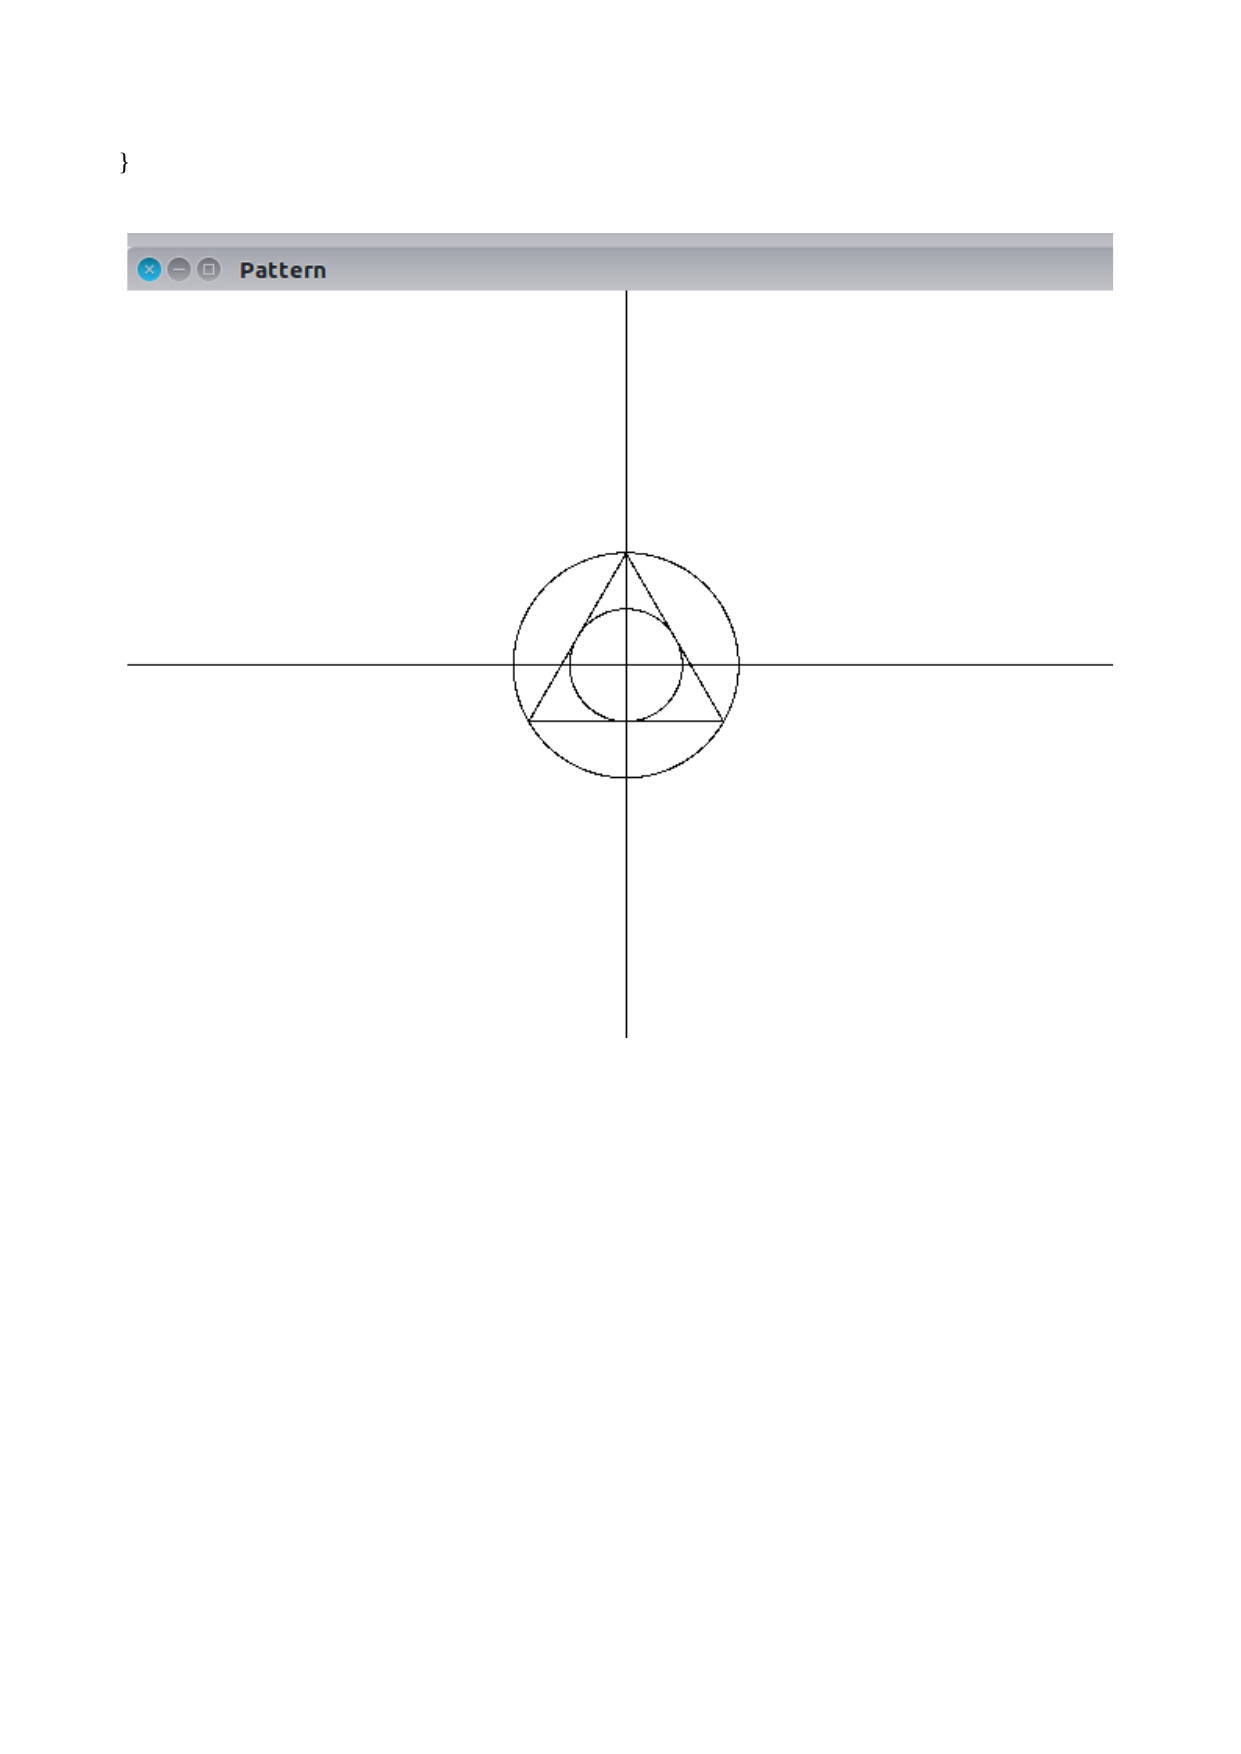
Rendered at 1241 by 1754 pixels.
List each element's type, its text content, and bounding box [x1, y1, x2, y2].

picture [127, 233, 1114, 1038]
text } [118, 147, 1122, 176]
